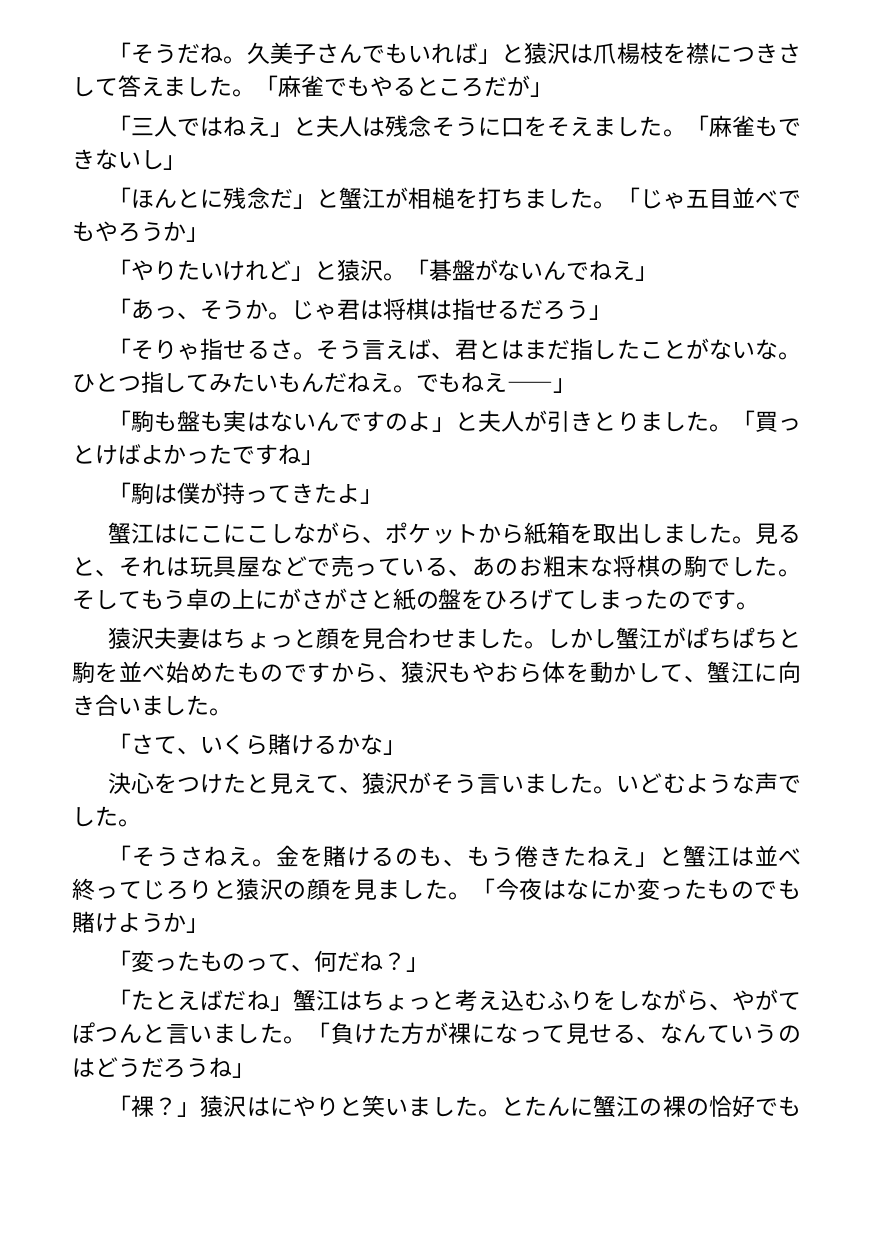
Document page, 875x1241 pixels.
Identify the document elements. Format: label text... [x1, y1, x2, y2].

text 「そりゃ指せるさ。そう言えば、君とはまだ指したことがないな。ひとつ指してみたいもんだねえ。でもねえ――」 [72, 332, 802, 398]
text 「そうだね。久美子さんでもいれば」と猿沢は爪楊枝を襟につきさして答えました。「麻雀でもやるところだが」 [72, 36, 802, 102]
text 「やりたいけれど」と猿沢。「碁盤がないんでねえ」 [72, 253, 802, 286]
text 「あっ、そうか。じゃ君は将棋は指せるだろう」 [72, 292, 802, 326]
text 蟹江はにこにこしながら、ポケットから紙箱を取出しました。見ると、それは玩具屋などで売っている、あのお粗末な将棋の駒でした。そしてもう卓の上にがさがさと紙の盤をひろげてしまったのです。 [72, 516, 802, 615]
text 「変ったものって、何だね？」 [72, 944, 802, 977]
text 「三人ではねえ」と夫人は残念そうに口をそえました。「麻雀もできないし」 [72, 108, 802, 175]
text 「たとえばだね」蟹江はちょっと考え込むふりをしながら、やがてぽつんと言いました。「負けた方が裸になって見せる、なんていうのはどうだろうね」 [72, 983, 802, 1083]
text 決心をつけたと見えて、猿沢がそう言いました。いどむような声でした。 [72, 766, 802, 832]
text 「さて、いくら賭けるかな」 [72, 727, 802, 760]
text 「駒も盤も実はないんですのよ」と夫人が引きとりました。「買っとけばよかったですね」 [72, 404, 802, 470]
text 「駒は僕が持ってきたよ」 [72, 476, 802, 509]
text 「そうさねえ。金を賭けるのも、もう倦きたねえ」と蟹江は並べ終ってじろりと猿沢の顔を見ました。「今夜はなにか変ったものでも賭けようか」 [72, 838, 802, 938]
text 「ほんとに残念だ」と蟹江が相槌を打ちました。「じゃ五目並べでもやろうか」 [72, 181, 802, 247]
text 「裸？」猿沢はにやりと笑いました。とたんに蟹江の裸の恰好でも [72, 1089, 802, 1122]
text 猿沢夫妻はちょっと顔を見合わせました。しかし蟹江がぱちぱちと駒を並べ始めたものですから、猿沢もやおら体を動かして、蟹江に向き合いました。 [72, 621, 802, 721]
